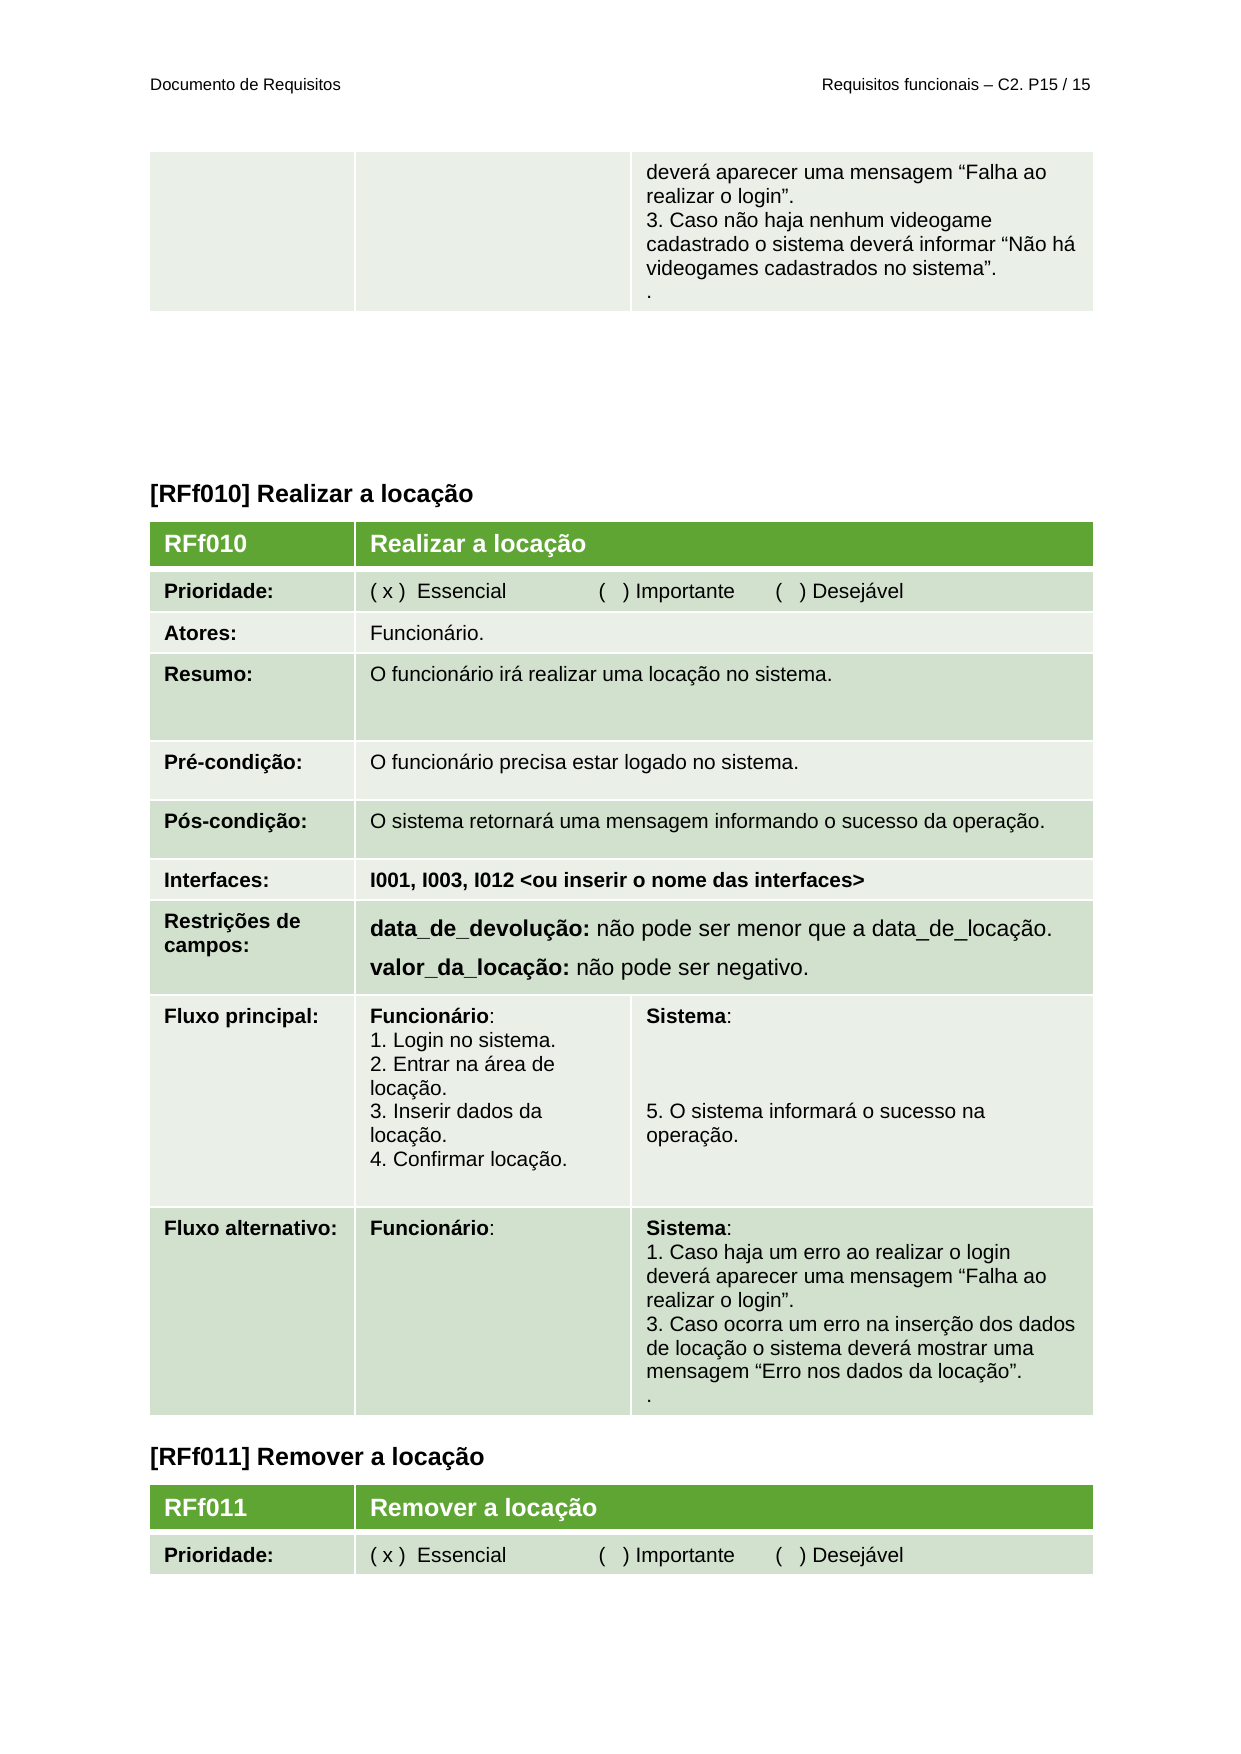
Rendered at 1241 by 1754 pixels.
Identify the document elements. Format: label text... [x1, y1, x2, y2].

table_cell O funcionário precisa estar logado no sistema. [356, 742, 1093, 799]
table_cell Funcionário. [356, 613, 1093, 652]
list [RFf011] Remover a locação [150, 1442, 1090, 1471]
table_cell Sistema: 1. Caso haja um erro ao realizar o login deverá aparecer uma mensagem “Falha ao realizar o login”. 3. Caso ocorra um erro na inserção dos dados de locação o sistema deverá mostrar uma mensagem “Erro nos dados da locação”. . [632, 1208, 1093, 1415]
table_cell ( x ) Essencial ( ) Importante ( ) Desejável [356, 1535, 1093, 1574]
table_cell Atores: [150, 613, 354, 652]
table_cell deverá aparecer uma mensagem “Falha ao realizar o login”. 3. Caso não haja nenhum videogame cadastrado o sistema deverá informar “Não há videogames cadastrados no sistema”. . [632, 152, 1093, 311]
table_cell Pós-condição: [150, 801, 354, 858]
table_cell Pré-condição: [150, 742, 354, 799]
table_cell Resumo: [150, 654, 354, 740]
table_cell Fluxo principal: [150, 996, 354, 1206]
table_cell Restrições de campos: [150, 901, 354, 994]
table_cell Fluxo alternativo: [150, 1208, 354, 1415]
table_header RFf011 [150, 1485, 354, 1529]
table_cell O funcionário irá realizar uma locação no sistema. [356, 654, 1093, 740]
table_cell Interfaces: [150, 860, 354, 899]
table_cell I001, I003, I012 <ou inserir o nome das interfaces> [356, 860, 1093, 899]
list [RFf010] Realizar a locação [150, 478, 1090, 507]
table_cell Funcionário: [356, 1208, 630, 1415]
table_header RFf010 [150, 522, 354, 566]
table_cell O sistema retornará uma mensagem informando o sucesso da operação. [356, 801, 1093, 858]
table_cell Funcionário: 1. Login no sistema. 2. Entrar na área de locação. 3. Inserir dados da locação. 4. Confirmar locação. [356, 996, 630, 1206]
table_cell [150, 152, 354, 311]
table_cell data_de_devolução: não pode ser menor que a data_de_locação. valor_da_locação: não pode ser negativo. [356, 901, 1093, 994]
table_header Realizar a locação [356, 522, 1093, 566]
table_header Remover a locação [356, 1485, 1093, 1529]
table_cell Prioridade: [150, 1535, 354, 1574]
table_cell Sistema: 5. O sistema informará o sucesso na operação. [632, 996, 1093, 1206]
table_cell [356, 152, 630, 311]
table_cell Prioridade: [150, 572, 354, 611]
table_cell ( x ) Essencial ( ) Importante ( ) Desejável [356, 572, 1093, 611]
